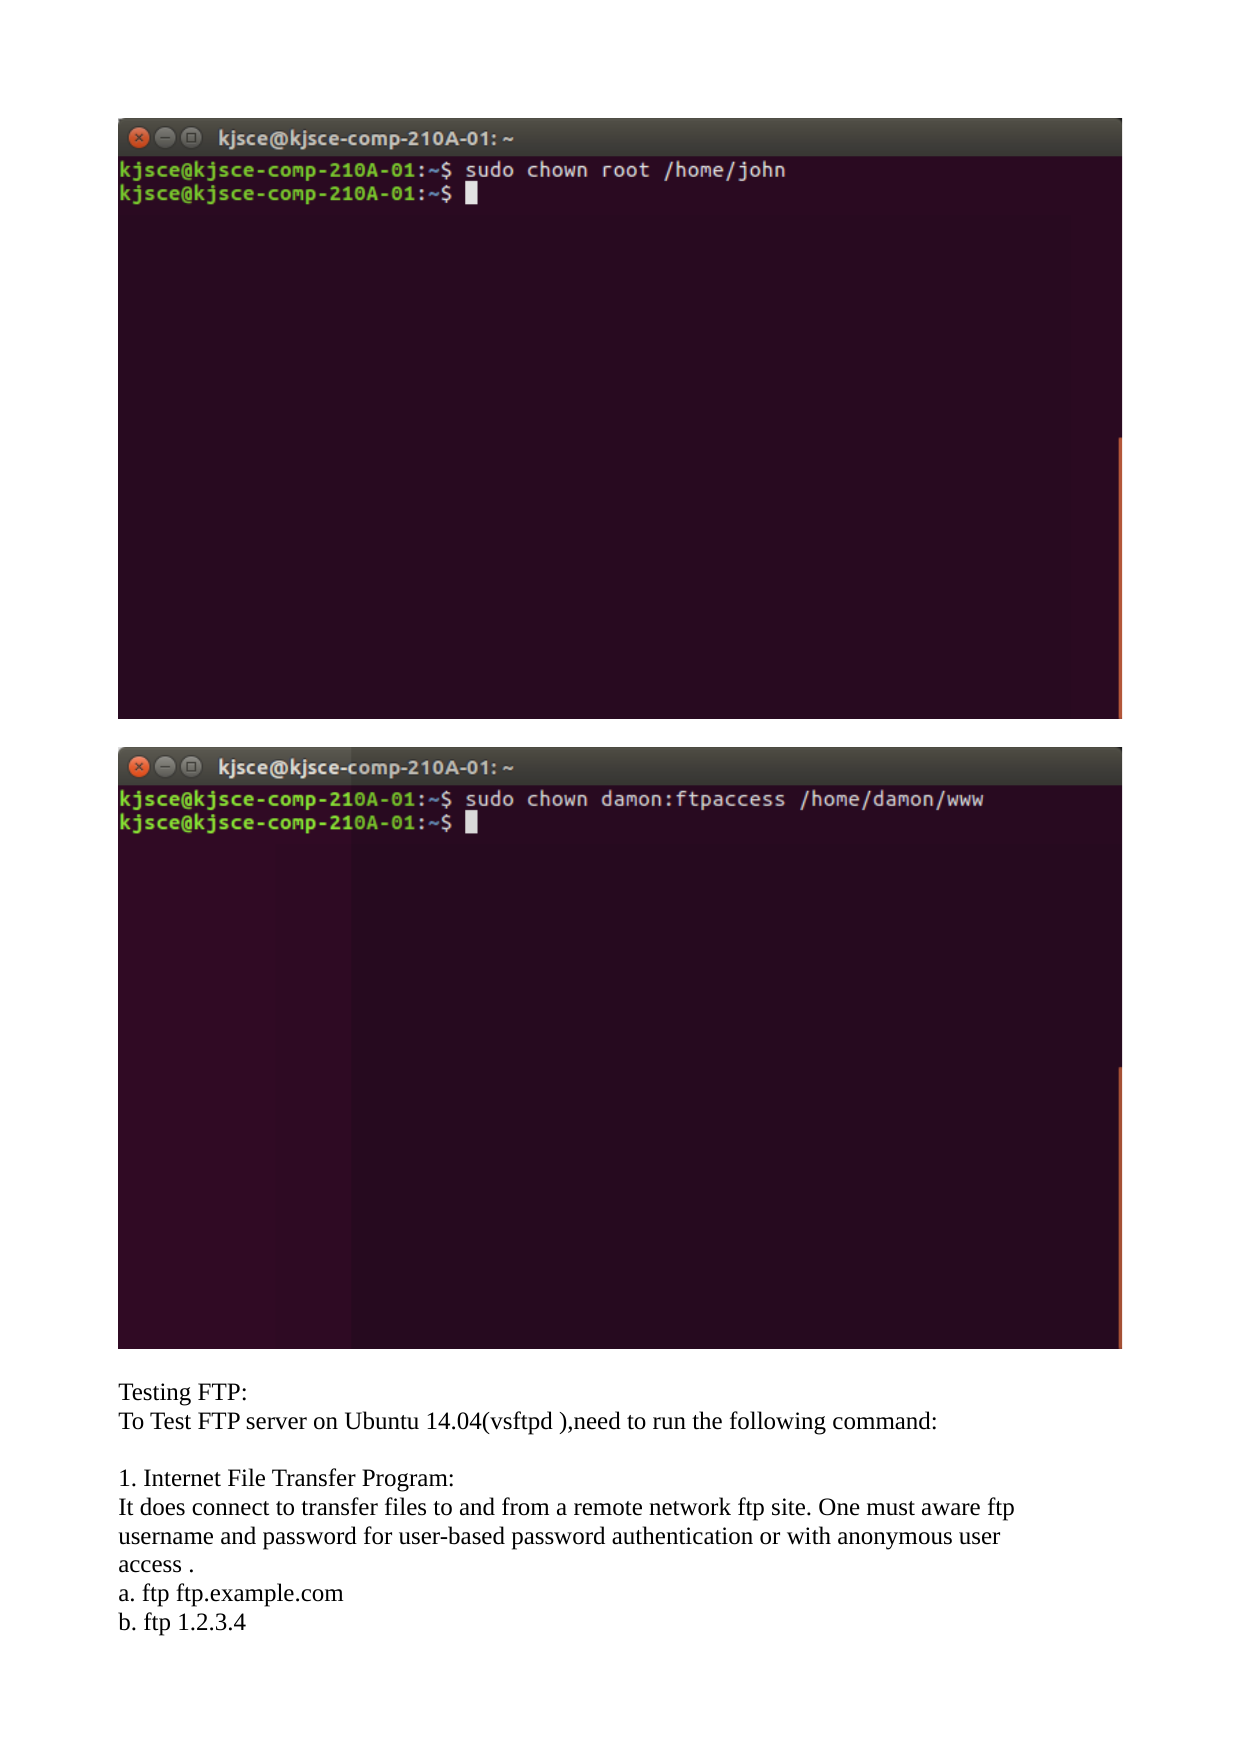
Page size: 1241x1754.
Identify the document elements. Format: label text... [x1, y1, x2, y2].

text username and password for user-based password authentication or with anonymous user [118, 1521, 1122, 1549]
text 1. Internet File Transfer Program: [118, 1463, 1122, 1492]
text To Test FTP server on Ubuntu 14.04(vsftpd ),need to run the following command: [118, 1406, 1122, 1434]
text b. ftp 1.2.3.4 [118, 1607, 1122, 1636]
text It does connect to transfer files to and from a remote network ftp site. One must aware ftp [118, 1492, 1122, 1521]
text Testing FTP: [118, 1377, 1122, 1406]
text a. ftp ftp.example.com [118, 1578, 1122, 1607]
picture [118, 118, 1123, 719]
text access . [118, 1549, 1122, 1578]
picture [118, 747, 1123, 1349]
